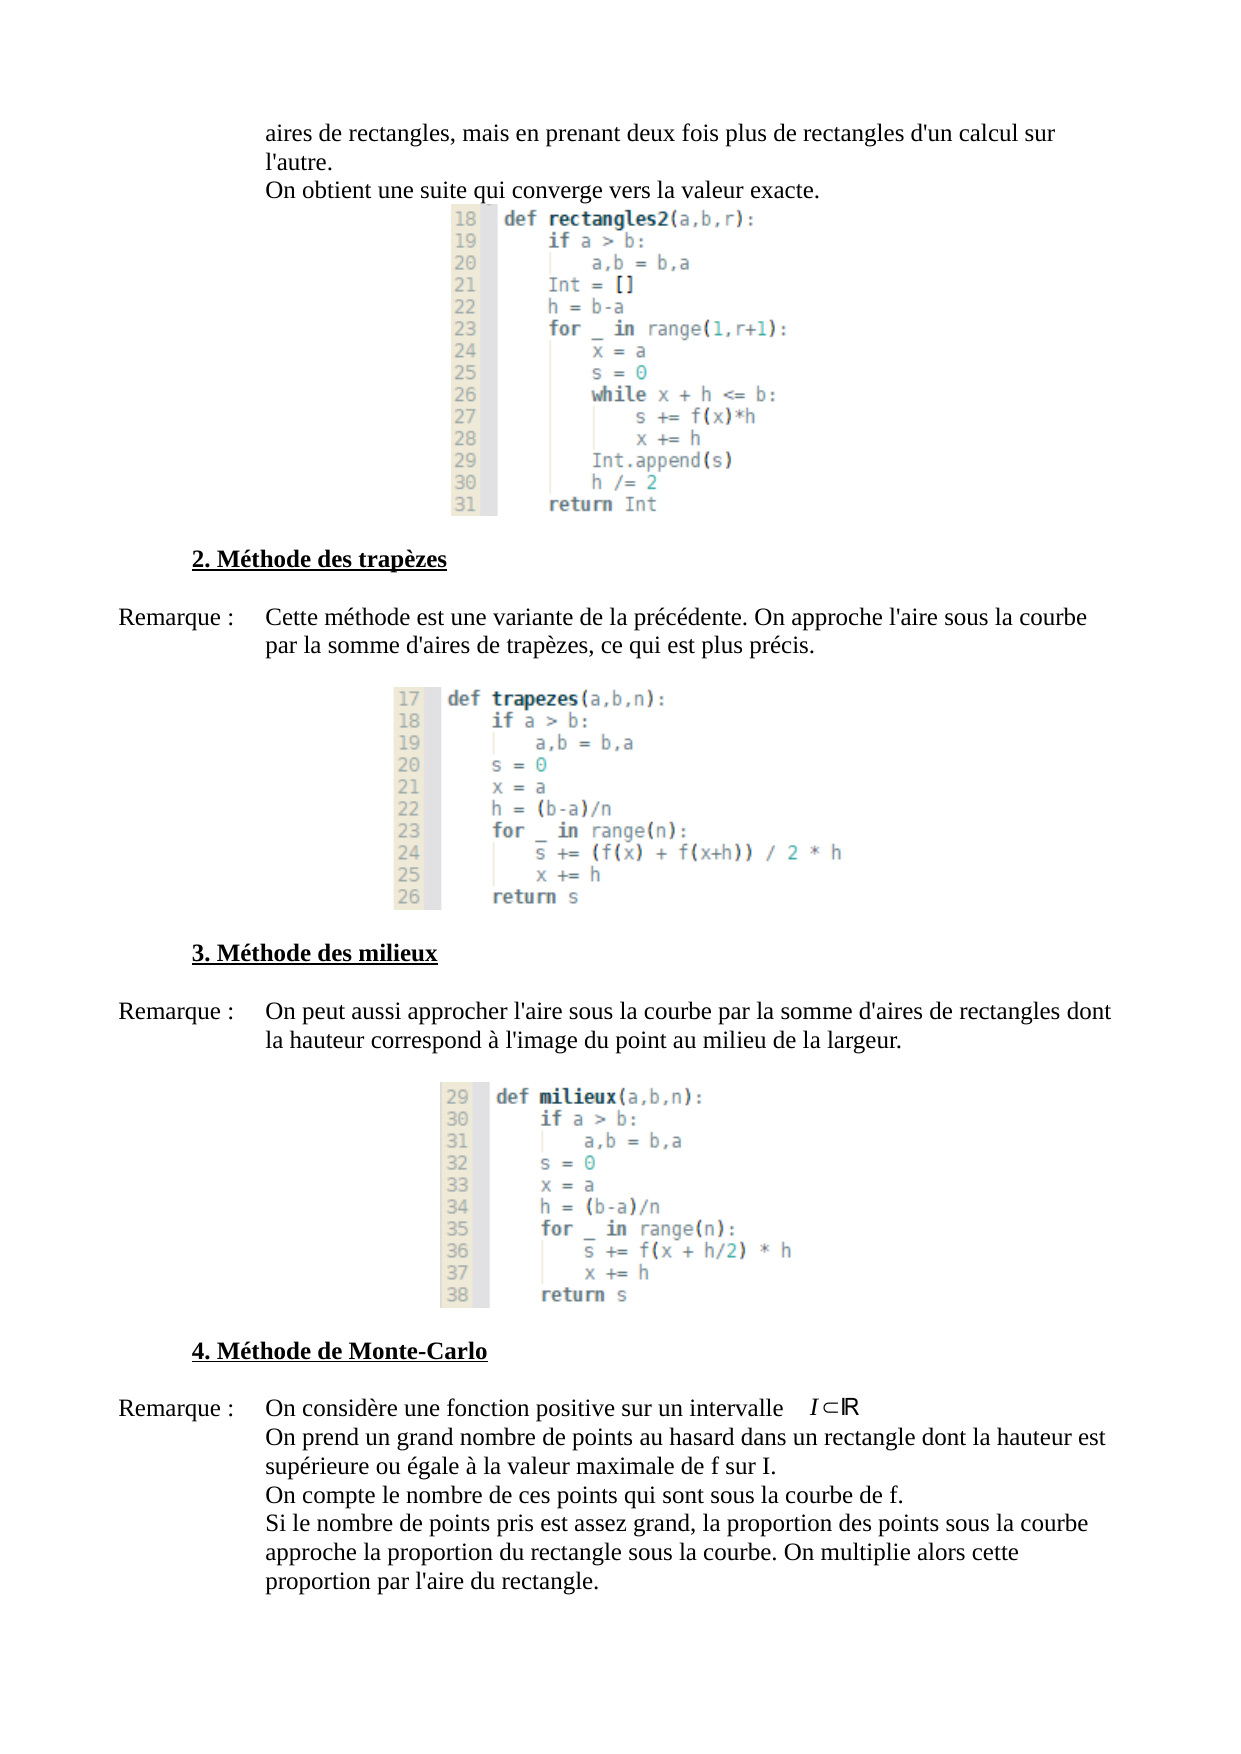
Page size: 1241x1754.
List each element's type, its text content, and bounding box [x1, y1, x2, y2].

text On compte le nombre de ces points qui sont sous la courbe de f. [118, 1480, 1122, 1508]
text 4. Méthode de Monte-Carlo [118, 1336, 1122, 1365]
text Remarque : On considère une fonction positive sur un intervalle [118, 1393, 1122, 1422]
text Si le nombre de points pris est assez grand, la proportion des points sous la courbe approche la proportion du rectangle sous la courbe. On multiplie alors cette proportion par l'aire du rectangle. [118, 1508, 1122, 1595]
picture [440, 1082, 800, 1308]
picture [451, 204, 789, 516]
text 3. Méthode des milieux [118, 938, 1122, 967]
text On prend un grand nombre de points au hasard dans un rectangle dont la hauteur est supérieure ou égale à la valeur maximale de f sur I. [118, 1422, 1122, 1480]
text aires de rectangles, mais en prenant deux fois plus de rectangles d'un calcul sur l'autre. [118, 118, 1122, 176]
text 2. Méthode des trapèzes [118, 544, 1122, 573]
text Remarque : Cette méthode est une variante de la précédente. On approche l'aire sous la courbe par la somme d'aires de trapèzes, ce qui est plus précis. [118, 602, 1122, 659]
text On obtient une suite qui converge vers la valeur exacte. [118, 176, 1122, 204]
text Remarque : On peut aussi approcher l'aire sous la courbe par la somme d'aires de rectangles dont la hauteur correspond à l'image du point au milieu de la largeur. [118, 996, 1122, 1053]
picture [393, 687, 847, 910]
